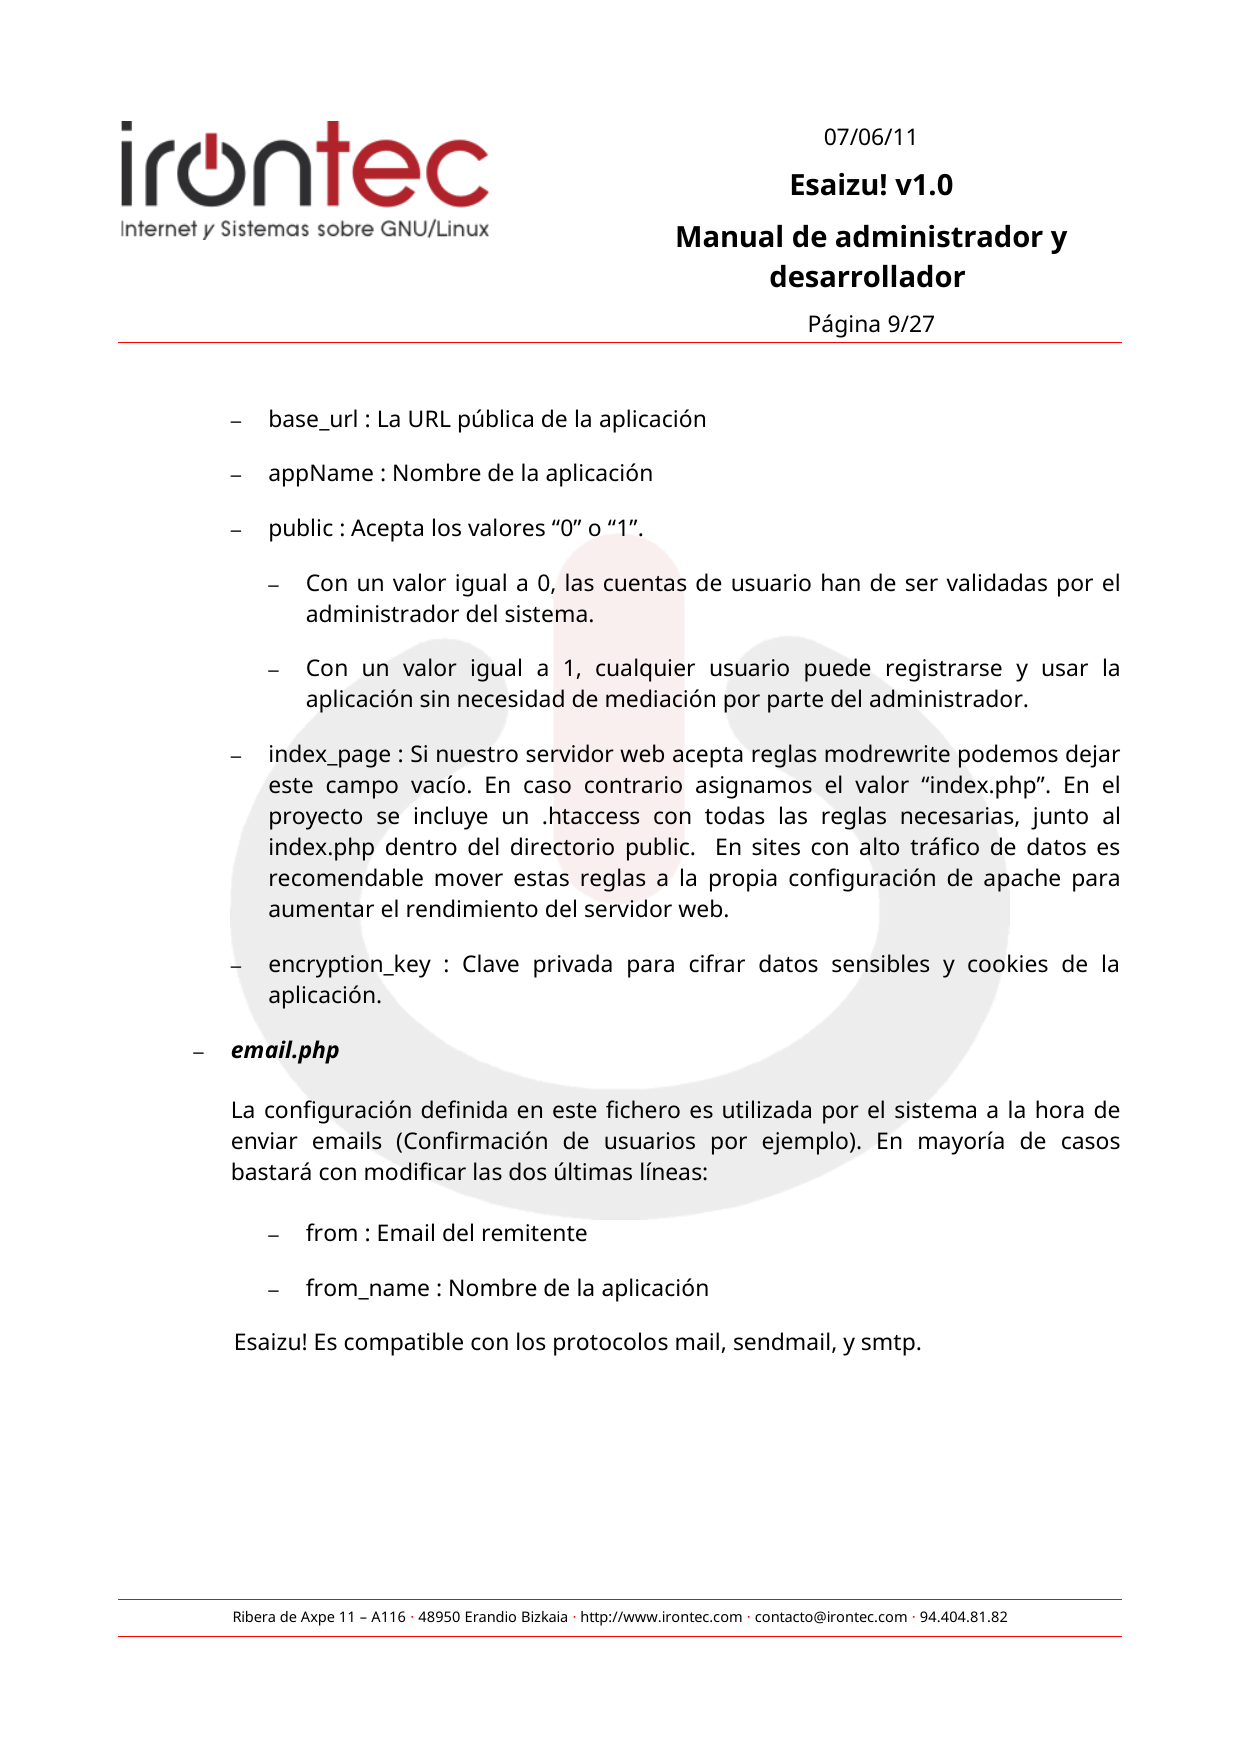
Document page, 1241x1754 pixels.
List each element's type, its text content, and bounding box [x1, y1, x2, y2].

list from_name : Nombre de la aplicación [268, 1272, 1122, 1303]
list index_page : Si nuestro servidor web acepta reglas modrewrite podemos dejar este campo vacío. En caso contrario asignamos el valor “index.php”. En el proyecto se incluye un .htaccess con todas las reglas necesarias, junto al index.php dentro del directorio public. En sites con alto tráfico de datos es recomendable mover estas reglas a la propia configuración de apache para aumentar el rendimiento del servidor web. [231, 738, 1122, 924]
picture [121, 121, 489, 240]
text Esaizu! Es compatible con los protocolos mail, sendmail, y smtp. [178, 1326, 1122, 1357]
list email.php [193, 1034, 1122, 1065]
picture [230, 1065, 1010, 1094]
list encryption_key : Clave privada para cifrar datos sensibles y cookies de la aplicación. [231, 948, 1122, 1010]
list public : Acepta los valores “0” o “1”. [231, 512, 1122, 543]
list base_url : La URL pública de la aplicación [231, 403, 1122, 434]
list Con un valor igual a 0, las cuentas de usuario han de ser validadas por el administrador del sistema. [268, 567, 1122, 629]
picture [230, 533, 1010, 756]
picture [230, 758, 1010, 966]
picture [230, 1187, 1010, 1220]
picture [230, 968, 1010, 1034]
list La configuración definida en este fichero es utilizada por el sistema a la hora de enviar emails (Confirmación de usuarios por ejemplo). En mayoría de casos bastará con modificar las dos últimas líneas: [193, 1094, 1122, 1187]
list Con un valor igual a 1, cualquier usuario puede registrarse y usar la aplicación sin necesidad de mediación por parte del administrador. [268, 652, 1122, 714]
list appName : Nombre de la aplicación [231, 457, 1122, 488]
list from : Email del remitente [268, 1217, 1122, 1248]
